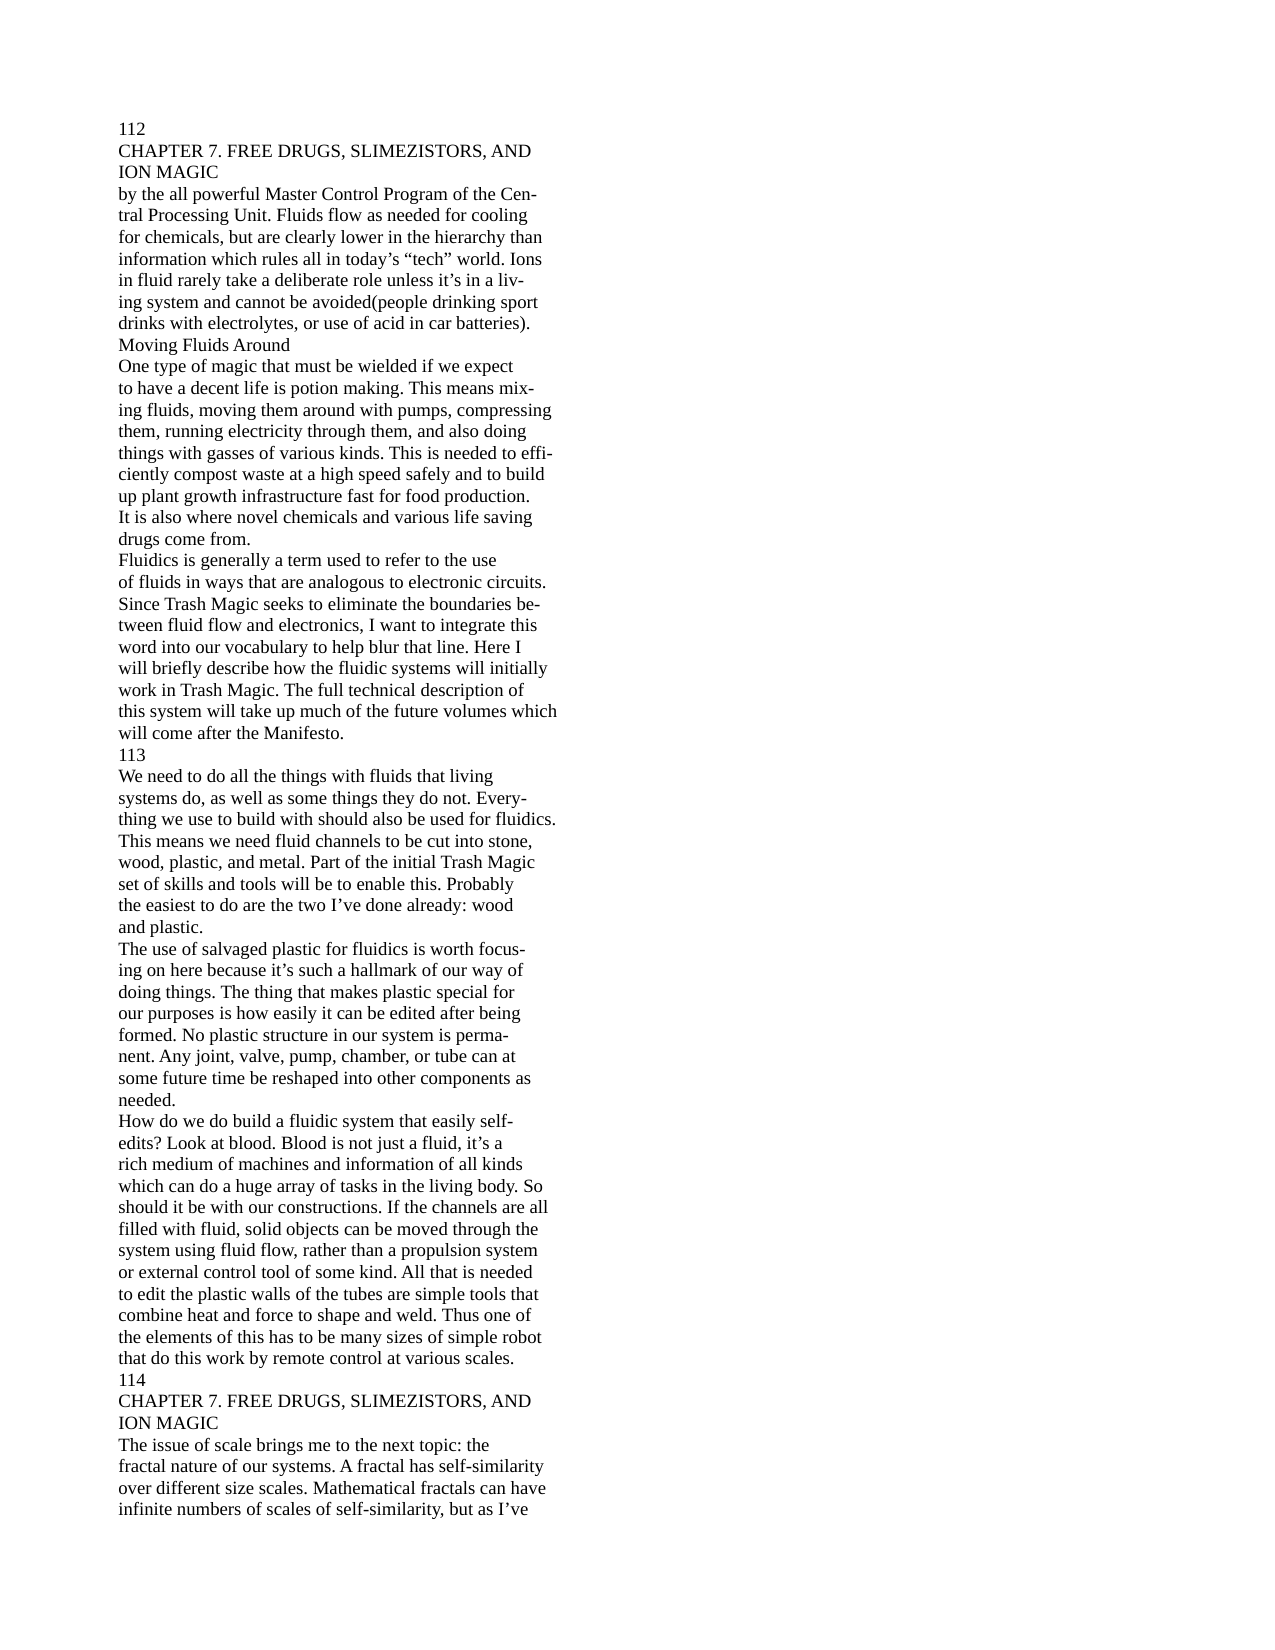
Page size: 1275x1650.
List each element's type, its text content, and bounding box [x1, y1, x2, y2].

text set of skills and tools will be to enable this. Probably [118, 873, 1157, 894]
text systems do, as well as some things they do not. Every- [118, 787, 1157, 808]
text word into our vocabulary to help blur that line. Here I [118, 636, 1157, 657]
text and plastic. [118, 916, 1157, 937]
text edits? Look at blood. Blood is not just a fluid, it’s a [118, 1132, 1157, 1153]
text fractal nature of our systems. A fractal has self-similarity [118, 1455, 1157, 1477]
text them, running electricity through them, and also doing [118, 420, 1157, 442]
text needed. [118, 1088, 1157, 1110]
text should it be with our constructions. If the channels are all [118, 1196, 1157, 1218]
text work in Trash Magic. The full technical description of [118, 679, 1157, 700]
text ciently compost waste at a high speed safely and to build [118, 463, 1157, 485]
text Fluidics is generally a term used to refer to the use [118, 549, 1157, 571]
text rich medium of machines and information of all kinds [118, 1153, 1157, 1175]
text tral Processing Unit. Fluids flow as needed for cooling [118, 204, 1157, 226]
text up plant growth infrastructure fast for food production. [118, 485, 1157, 506]
text This means we need fluid channels to be cut into stone, [118, 830, 1157, 851]
text ing system and cannot be avoided(people drinking sport [118, 291, 1157, 312]
text this system will take up much of the future volumes which [118, 700, 1157, 722]
text 114 [118, 1369, 1157, 1390]
text combine heat and force to shape and weld. Thus one of [118, 1304, 1157, 1326]
text One type of magic that must be wielded if we expect [118, 355, 1157, 377]
text to edit the plastic walls of the tubes are simple tools that [118, 1282, 1157, 1304]
text 112 [118, 118, 1157, 140]
text which can do a huge array of tasks in the living body. So [118, 1175, 1157, 1196]
text that do this work by remote control at various scales. [118, 1347, 1157, 1369]
text It is also where novel chemicals and various life saving [118, 506, 1157, 528]
text will come after the Manifesto. [118, 722, 1157, 743]
text system using fluid flow, rather than a propulsion system [118, 1239, 1157, 1261]
text Since Trash Magic seeks to eliminate the boundaries be- [118, 592, 1157, 614]
text wood, plastic, and metal. Part of the initial Trash Magic [118, 851, 1157, 873]
text the easiest to do are the two I’ve done already: wood [118, 894, 1157, 916]
text formed. No plastic structure in our system is perma- [118, 1024, 1157, 1045]
text nent. Any joint, valve, pump, chamber, or tube can at [118, 1045, 1157, 1067]
text drinks with electrolytes, or use of acid in car batteries). [118, 312, 1157, 334]
text ION MAGIC [118, 161, 1157, 183]
text for chemicals, but are clearly lower in the hierarchy than [118, 226, 1157, 247]
text Moving Fluids Around [118, 334, 1157, 355]
text or external control tool of some kind. All that is needed [118, 1261, 1157, 1282]
text some future time be reshaped into other components as [118, 1067, 1157, 1088]
text 113 [118, 743, 1157, 765]
text filled with fluid, solid objects can be moved through the [118, 1218, 1157, 1239]
text tween fluid flow and electronics, I want to integrate this [118, 614, 1157, 636]
text over different size scales. Mathematical fractals can have [118, 1477, 1157, 1498]
text We need to do all the things with fluids that living [118, 765, 1157, 787]
text ION MAGIC [118, 1412, 1157, 1433]
text The issue of scale brings me to the next topic: the [118, 1433, 1157, 1455]
text The use of salvaged plastic for fluidics is worth focus- [118, 937, 1157, 959]
text information which rules all in today’s “tech” world. Ions [118, 247, 1157, 269]
text ing fluids, moving them around with pumps, compressing [118, 398, 1157, 420]
text of fluids in ways that are analogous to electronic circuits. [118, 571, 1157, 592]
text thing we use to build with should also be used for fluidics. [118, 808, 1157, 830]
text by the all powerful Master Control Program of the Cen- [118, 183, 1157, 204]
text How do we do build a fluidic system that easily self- [118, 1110, 1157, 1132]
text in fluid rarely take a deliberate role unless it’s in a liv- [118, 269, 1157, 291]
text will briefly describe how the fluidic systems will initially [118, 657, 1157, 679]
text doing things. The thing that makes plastic special for [118, 981, 1157, 1002]
text drugs come from. [118, 528, 1157, 549]
text our purposes is how easily it can be edited after being [118, 1002, 1157, 1024]
text the elements of this has to be many sizes of simple robot [118, 1326, 1157, 1347]
text to have a decent life is potion making. This means mix- [118, 377, 1157, 398]
text infinite numbers of scales of self-similarity, but as I’ve [118, 1498, 1157, 1520]
text ing on here because it’s such a hallmark of our way of [118, 959, 1157, 981]
text things with gasses of various kinds. This is needed to effi- [118, 442, 1157, 463]
text CHAPTER 7. FREE DRUGS, SLIMEZISTORS, AND [118, 1390, 1157, 1412]
text CHAPTER 7. FREE DRUGS, SLIMEZISTORS, AND [118, 140, 1157, 161]
